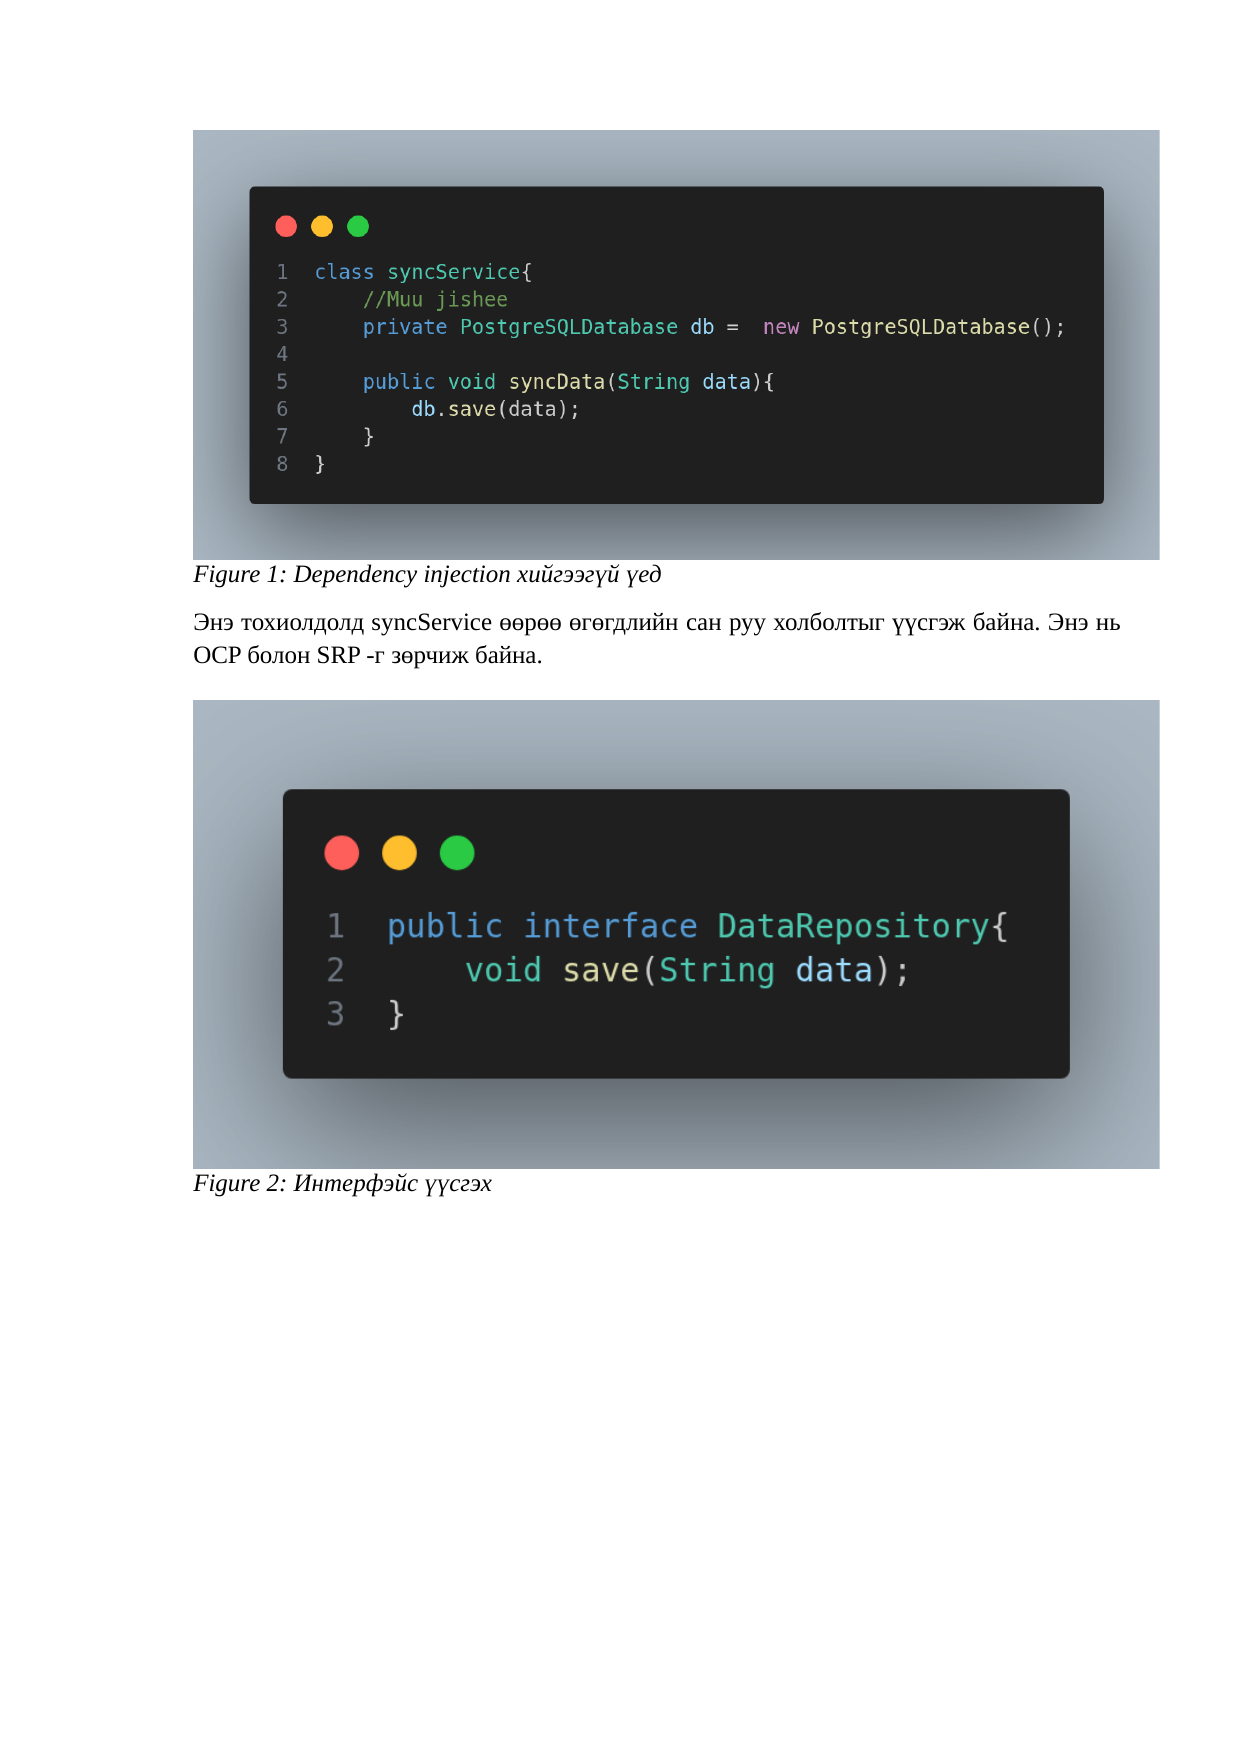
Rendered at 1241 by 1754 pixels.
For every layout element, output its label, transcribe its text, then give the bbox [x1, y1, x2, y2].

picture [193, 700, 1160, 1169]
picture [193, 130, 1160, 560]
list Figure 1: Dependency injection хийгээгүй үед [193, 560, 1159, 588]
list Энэ тохиолдолд syncService өөрөө өгөгдлийн сан руу холболтыг үүсгэж байна. Энэ нь OCP болон SRP -г зөрчиж байна. [156, 607, 1122, 668]
list Figure 2: Интерфэйс үүсгэх [193, 1169, 1159, 1197]
